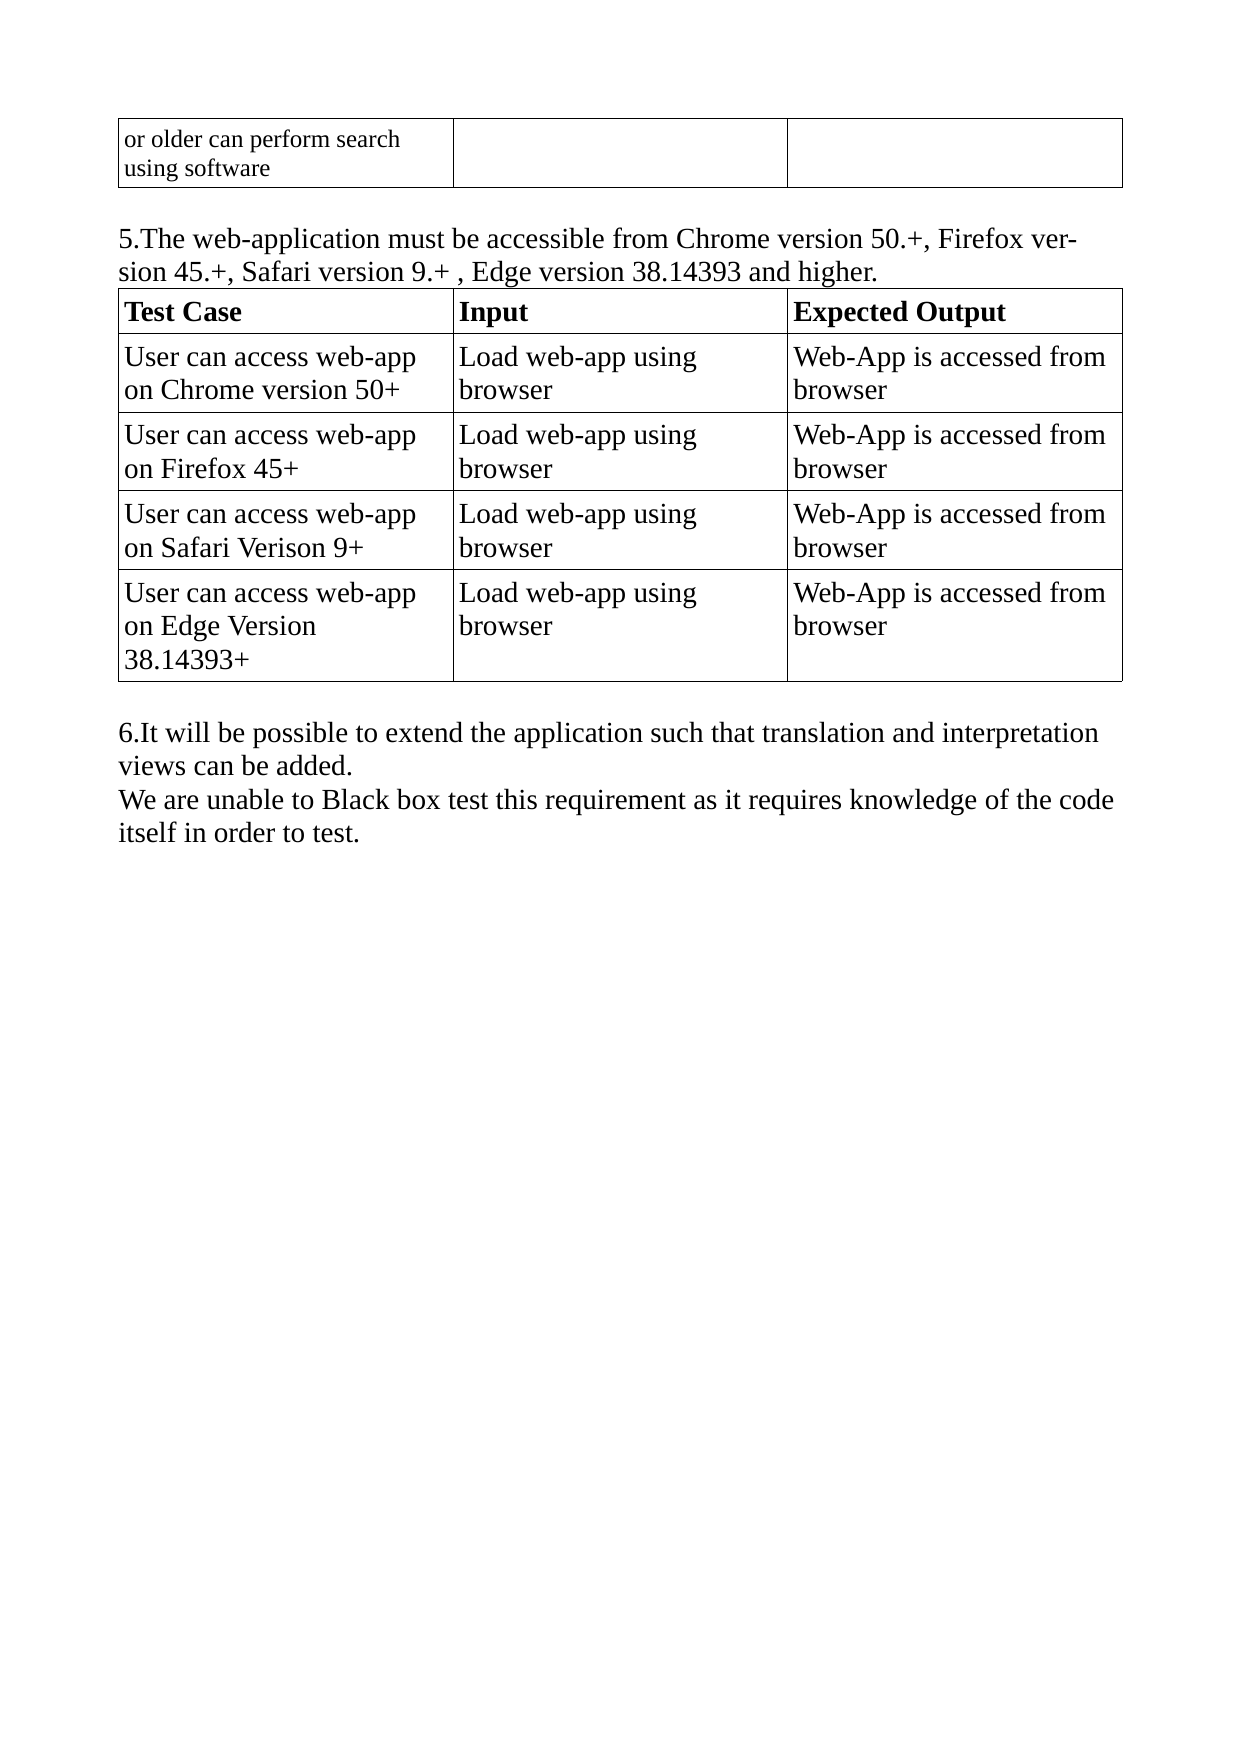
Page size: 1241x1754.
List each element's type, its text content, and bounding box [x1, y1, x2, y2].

table_cell [454, 119, 787, 187]
table_cell Load web-app using browser [454, 413, 787, 490]
table_cell User can access web-app on Edge Version 38.14393+ [119, 570, 453, 681]
table_header Input [454, 289, 787, 333]
table_cell [788, 119, 1122, 187]
table_header Test Case [119, 289, 453, 333]
table_cell User can access web-app on Chrome version 50+ [119, 334, 453, 412]
table_cell Web-App is accessed from browser [788, 413, 1122, 490]
table_cell Web-App is accessed from browser [788, 570, 1122, 681]
table_cell Web-App is accessed from browser [788, 334, 1122, 412]
table_cell Web-App is accessed from browser [788, 491, 1122, 569]
table_cell User can access web-app on Safari Verison 9+ [119, 491, 453, 569]
text 6.It will be possible to extend the application such that translation and interpretation views can be added. [118, 715, 1122, 782]
table_cell User can access web-app on Firefox 45+ [119, 413, 453, 490]
table_cell Load web-app using browser [454, 570, 787, 681]
table_cell or older can perform search using software [119, 119, 453, 187]
table_cell Load web-app using browser [454, 491, 787, 569]
text We are unable to Black box test this requirement as it requires knowledge of the code itself in order to test. [118, 782, 1122, 849]
table_header Expected Output [788, 289, 1122, 333]
text sion 45.+, Safari version 9.+ , Edge version 38.14393 and higher. [118, 254, 1122, 288]
text 5.The web-application must be accessible from Chrome version 50.+, Firefox ver- [118, 221, 1122, 254]
table_cell Load web-app using browser [454, 334, 787, 412]
